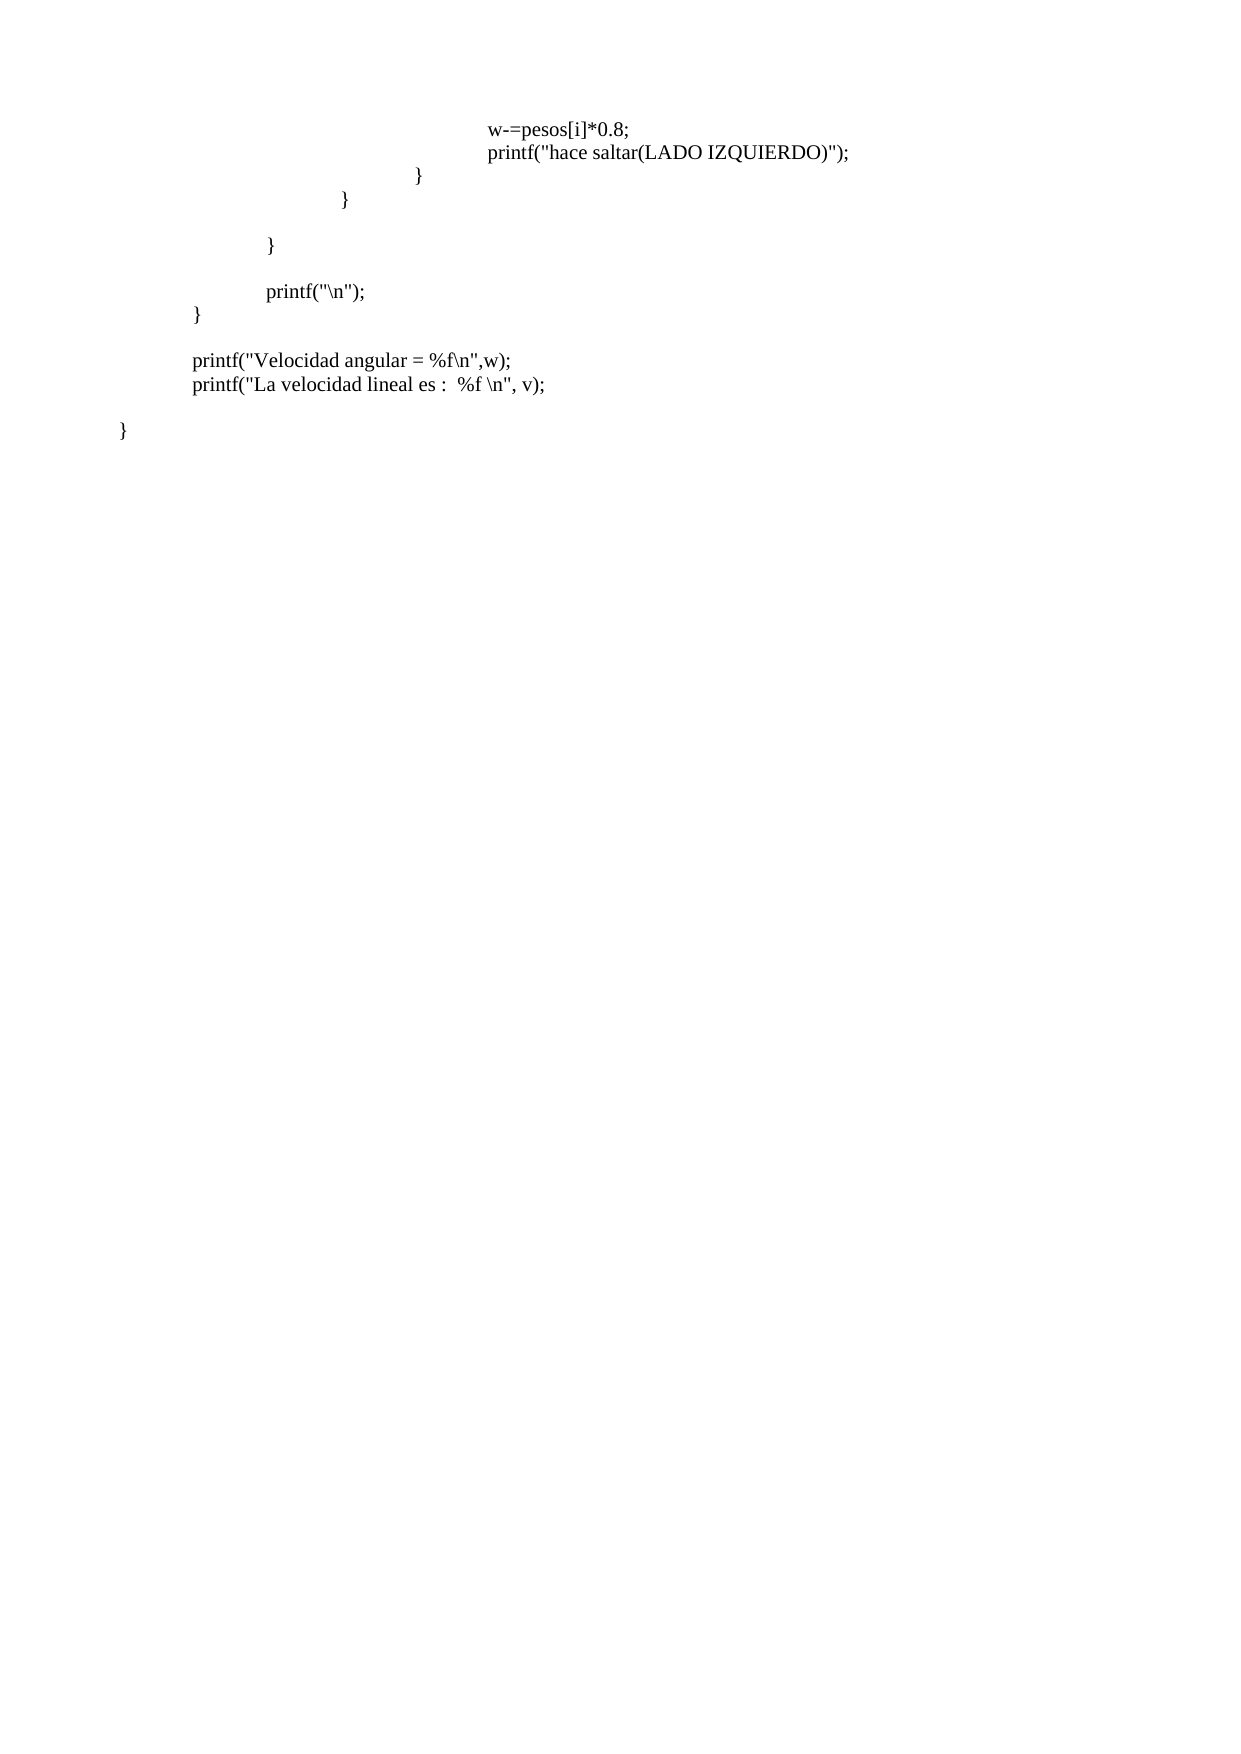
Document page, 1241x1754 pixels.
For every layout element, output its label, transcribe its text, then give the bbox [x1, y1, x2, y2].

text } [118, 187, 1122, 211]
text w-=pesos[i]*0.8; [118, 118, 1122, 141]
text printf("La velocidad lineal es : %f \n", v); [118, 372, 1122, 396]
text } [118, 303, 1122, 326]
text printf("\n"); [118, 280, 1122, 303]
text printf("hace saltar(LADO IZQUIERDO)"); [118, 141, 1122, 164]
text } [118, 419, 1122, 442]
text printf("Velocidad angular = %f\n",w); [118, 349, 1122, 372]
text } [118, 234, 1122, 257]
text } [118, 164, 1122, 187]
